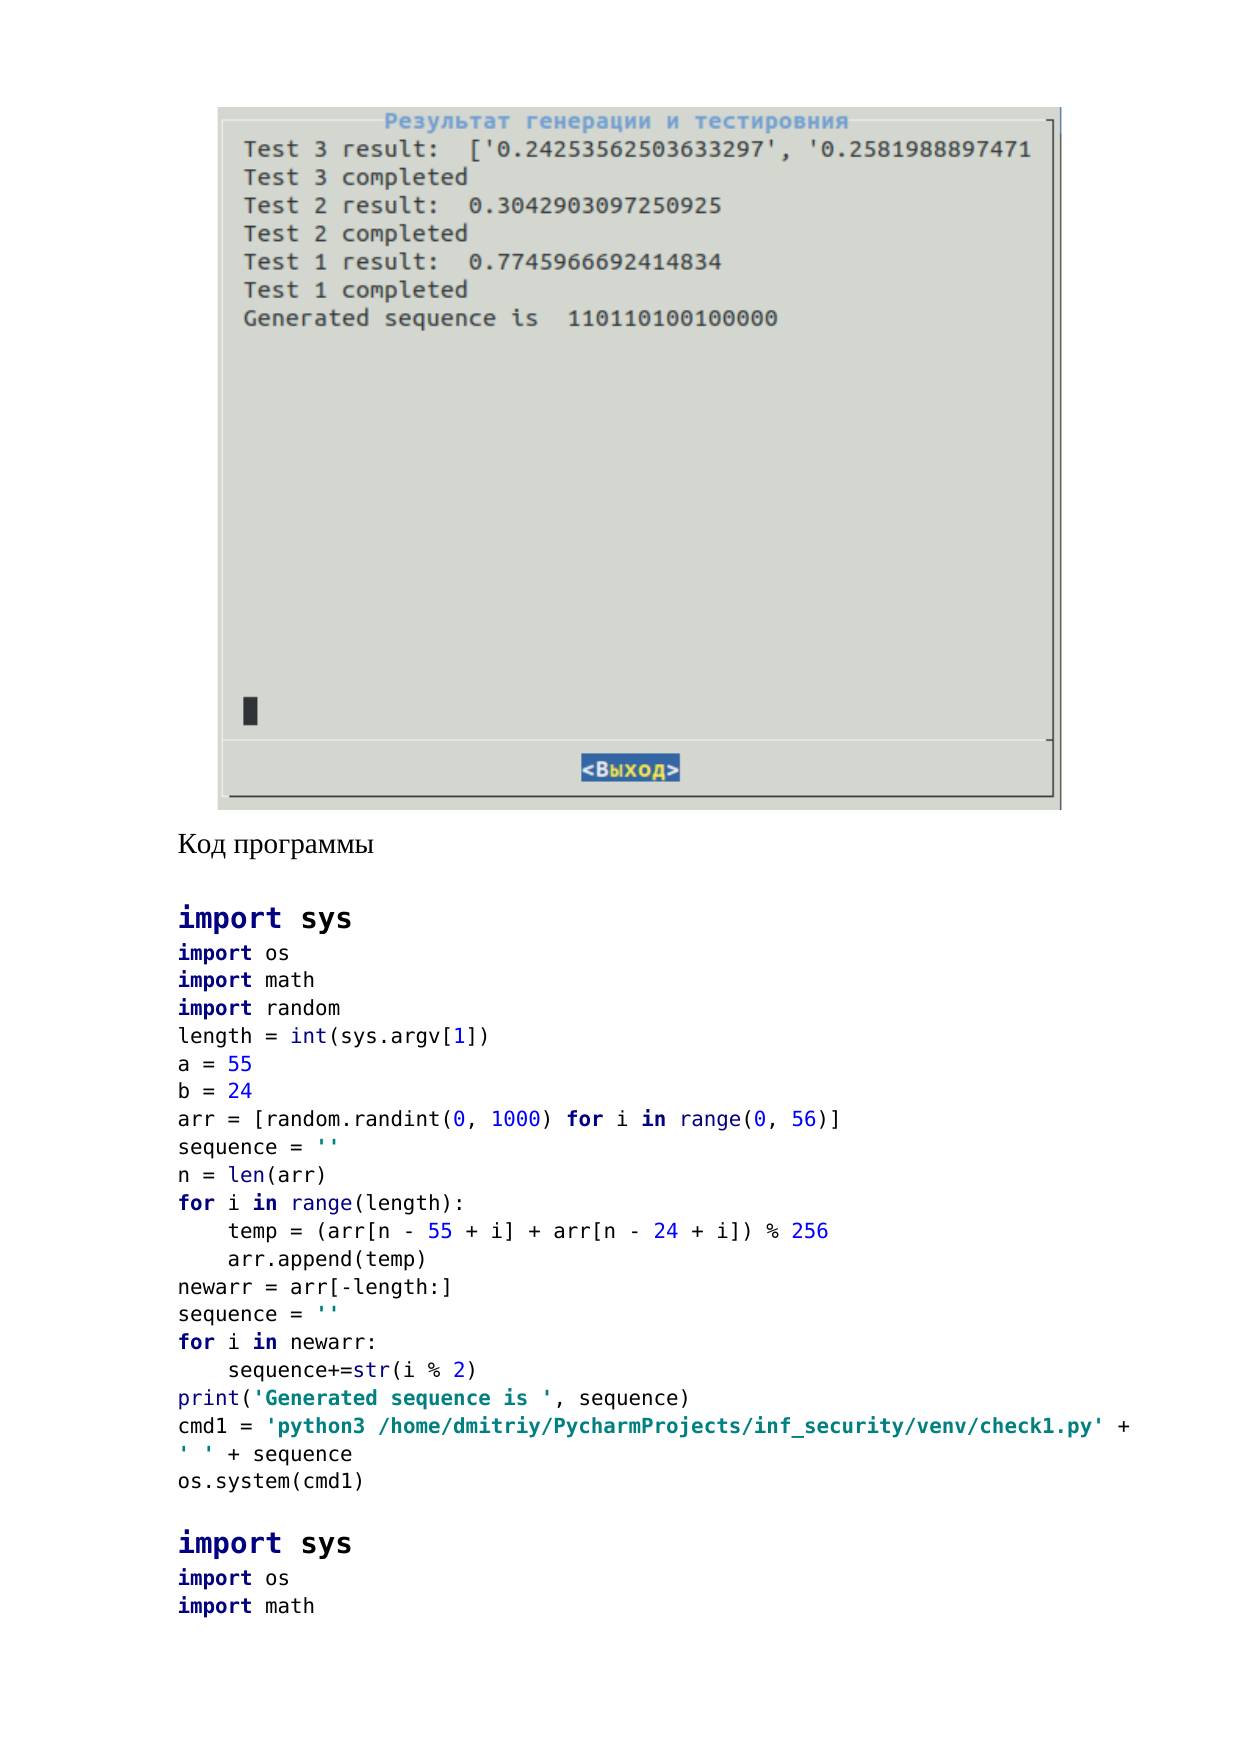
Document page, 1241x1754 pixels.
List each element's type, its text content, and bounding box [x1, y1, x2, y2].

text n = len(arr) [177, 1163, 1152, 1187]
text print('Generated sequence is ', sequence) [177, 1386, 1152, 1410]
text sequence+=str(i % 2) [177, 1358, 1152, 1382]
text b = 24 [177, 1079, 1152, 1104]
text temp = (arr[n - 55 + i] + arr[n - 24 + i]) % 256 [177, 1219, 1152, 1243]
text os.system(cmd1) [177, 1469, 1152, 1494]
text arr.append(temp) [177, 1247, 1152, 1271]
text import math [177, 1594, 1152, 1618]
text length = int(sys.argv[1]) [177, 1024, 1152, 1048]
text for i in range(length): [177, 1191, 1152, 1215]
text sequence = '' [177, 1135, 1152, 1159]
text import sys [177, 902, 1152, 936]
text cmd1 = 'python3 /home/dmitriy/PycharmProjects/inf_security/venv/check1.py' + ' ' + sequence [177, 1414, 1152, 1466]
text import os [177, 941, 1152, 965]
text sequence = '' [177, 1302, 1152, 1327]
text import math [177, 968, 1152, 993]
text arr = [random.randint(0, 1000) for i in range(0, 56)] [177, 1107, 1152, 1132]
text for i in newarr: [177, 1330, 1152, 1354]
text newarr = arr[-length:] [177, 1275, 1152, 1299]
text import os [177, 1566, 1152, 1590]
text import random [177, 996, 1152, 1020]
text Код программы [177, 118, 1152, 860]
picture [217, 107, 1062, 810]
text import sys [177, 1527, 1152, 1561]
text a = 55 [177, 1052, 1152, 1076]
